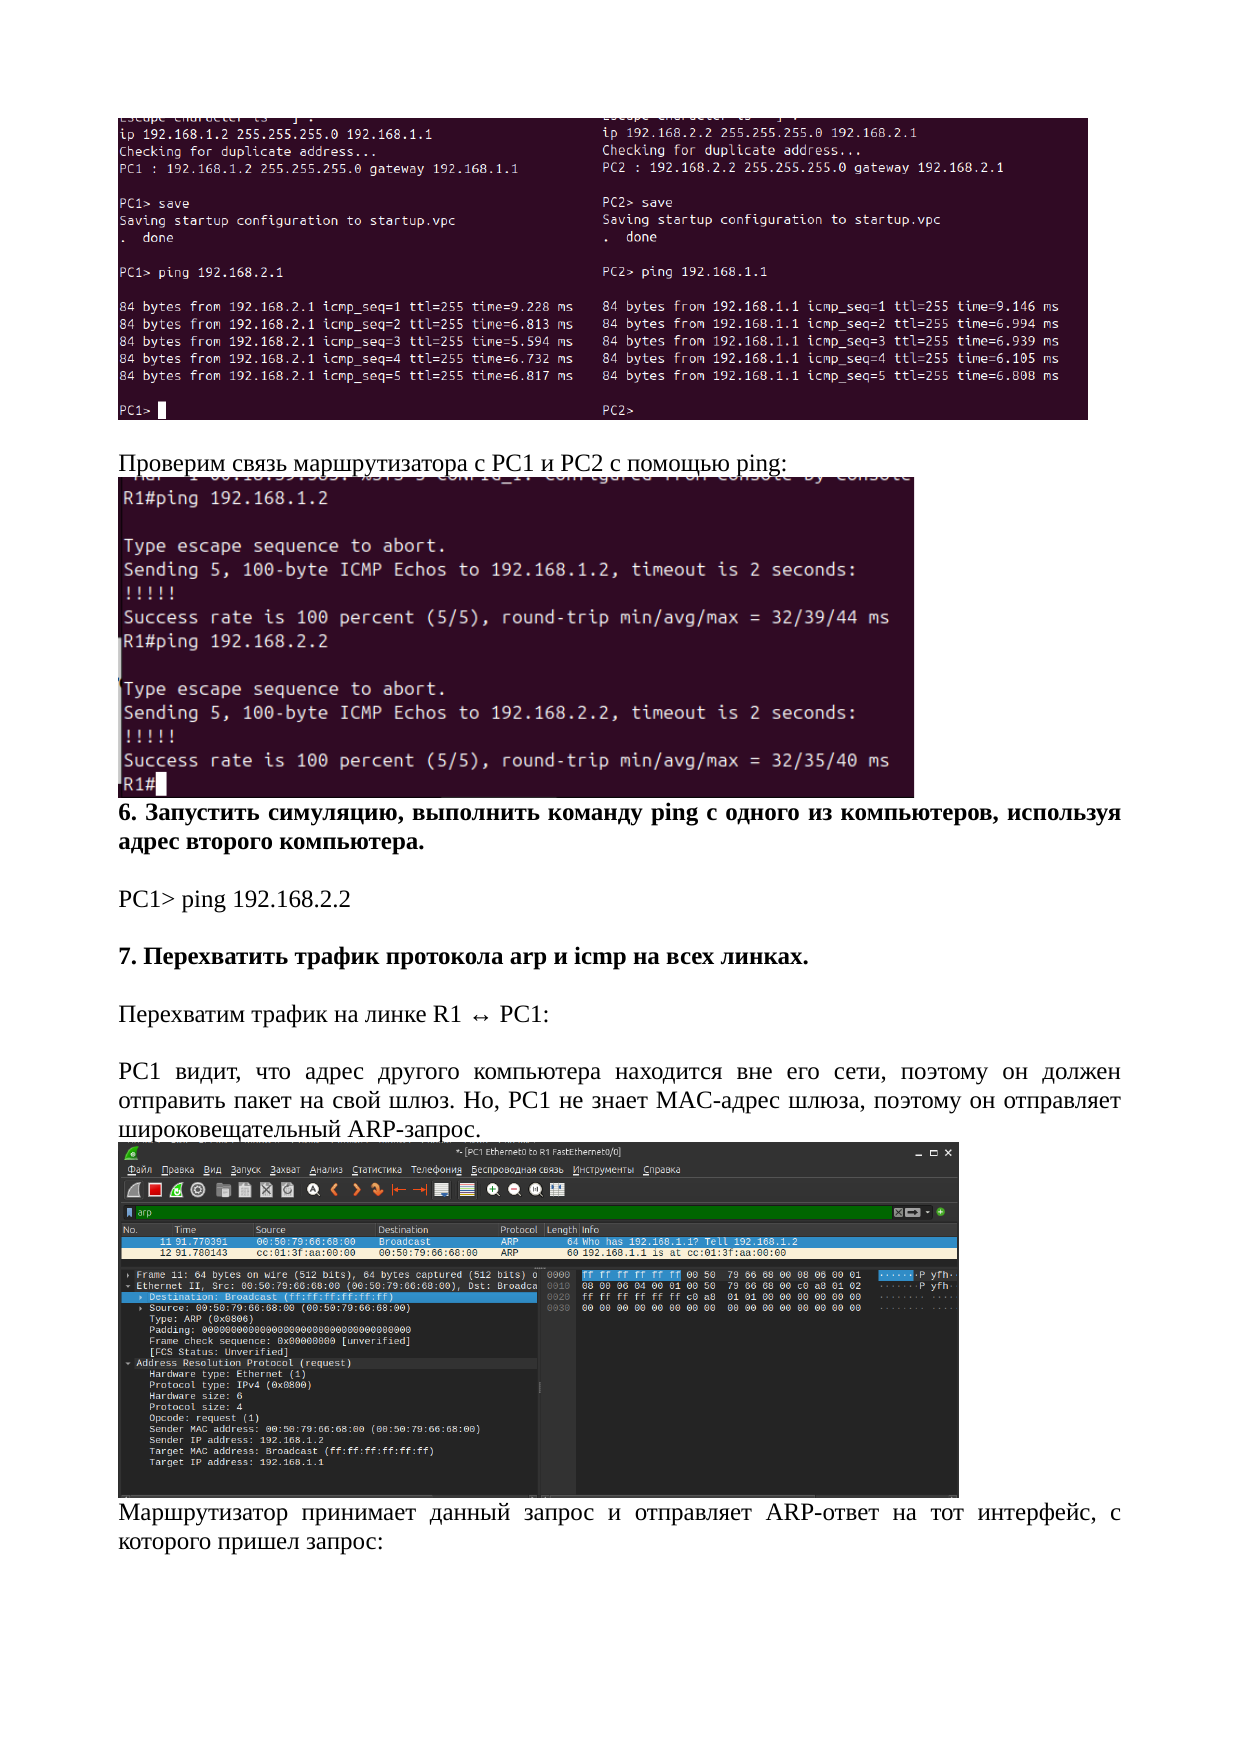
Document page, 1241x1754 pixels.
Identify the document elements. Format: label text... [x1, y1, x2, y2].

picture [118, 118, 1088, 420]
text PC1 видит, что адрес другого компьютера находится вне его сети, поэтому он должен отправить пакет на свой шлюз. Но, PC1 не знает MAC-адрес шлюза, поэтому он отправляет широковещательный ARP-запрос. [118, 1056, 1122, 1142]
picture [118, 1142, 959, 1498]
text 6. Запустить симуляцию, выполнить команду ping с одного из компьютеров, используя адрес второго компьютера. [118, 797, 1122, 855]
picture [118, 477, 915, 798]
text Перехватим трафик на линке R1 ↔ PC1: [118, 999, 1122, 1027]
text Маршрутизатор принимает данный запрос и отправляет ARP-ответ на тот интерфейс, с которого пришел запрос: [118, 1497, 1122, 1555]
text 7. Перехватить трафик протокола arp и icmp на всех линках. [118, 941, 1122, 970]
text PC1> ping 192.168.2.2 [118, 884, 1122, 912]
text Проверим связь маршрутизатора с PC1 и PC2 с помощью ping: [118, 448, 1122, 477]
